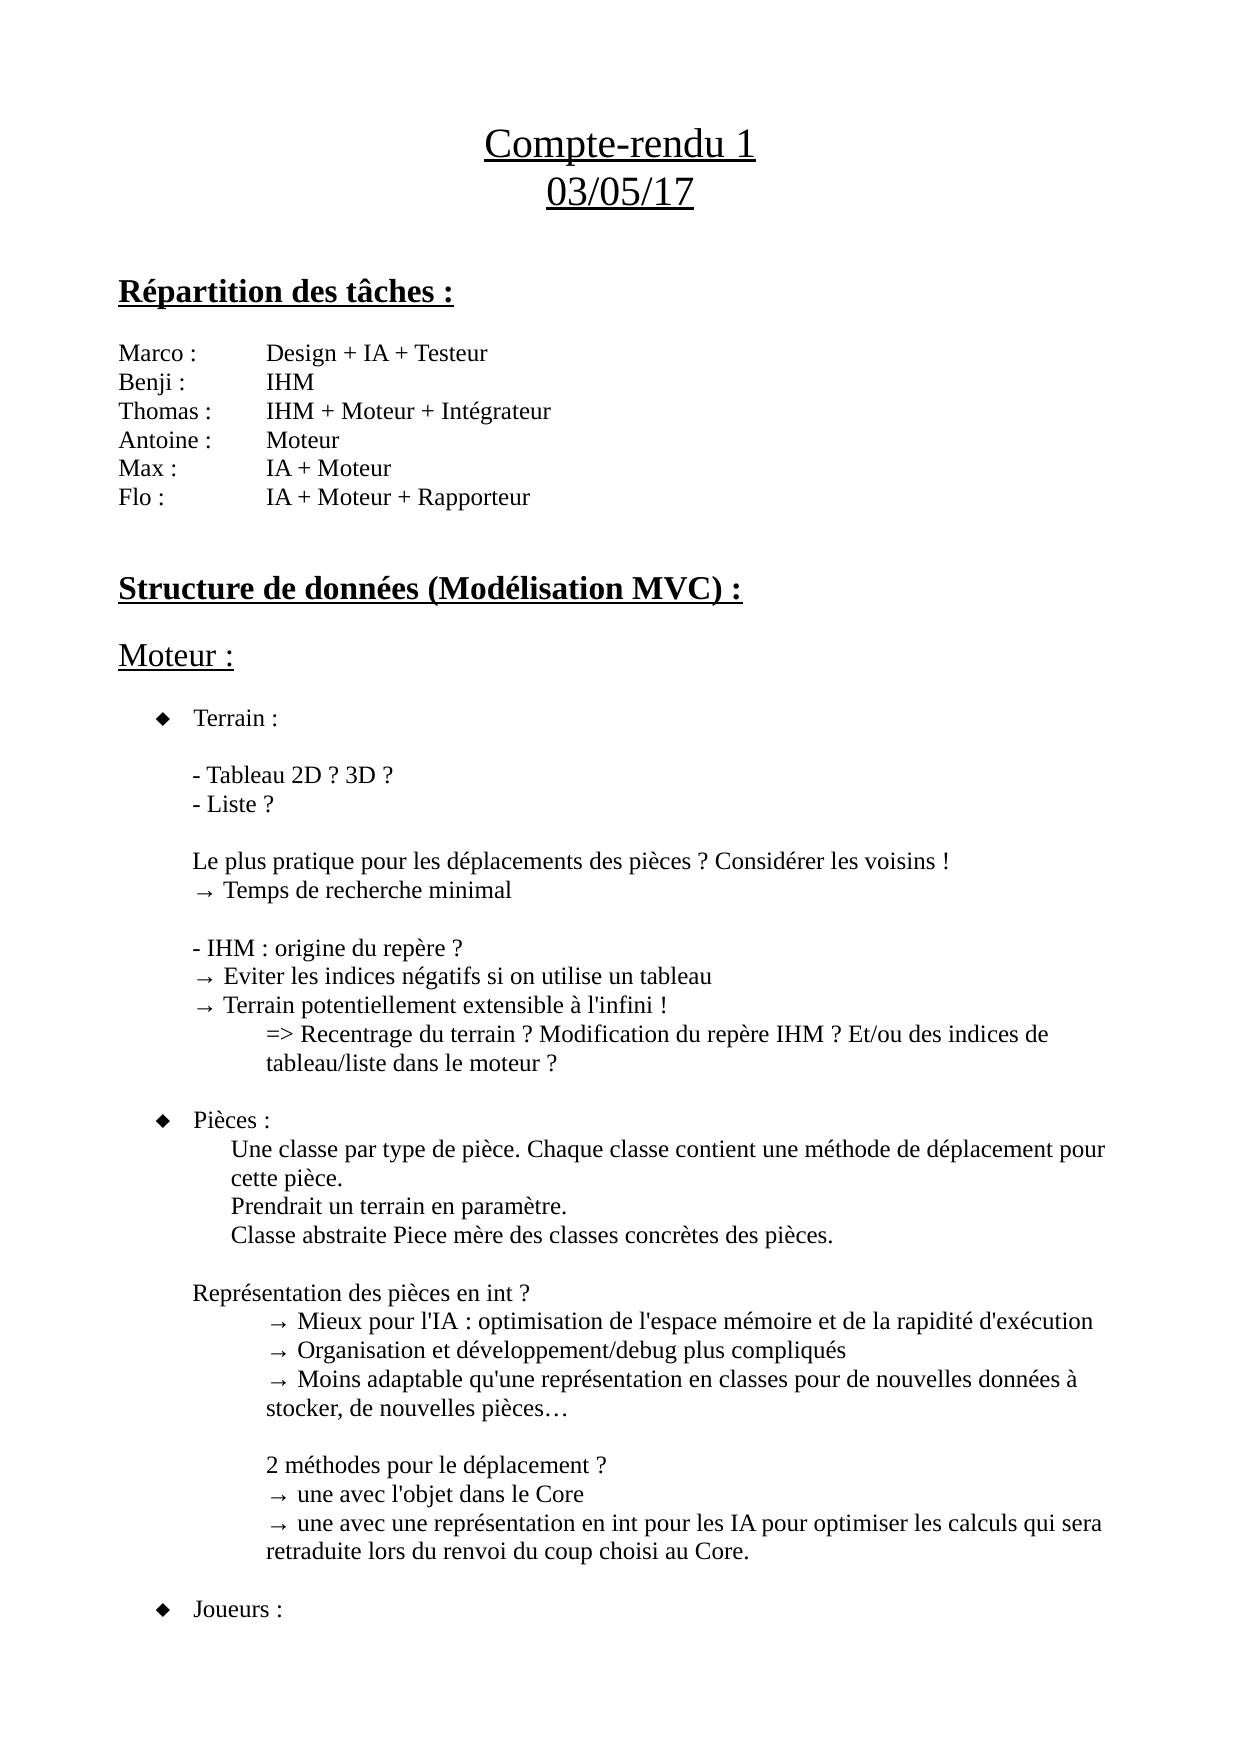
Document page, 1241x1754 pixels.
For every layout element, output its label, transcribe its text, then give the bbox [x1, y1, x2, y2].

text Marco : Design + IA + Testeur [118, 310, 1122, 367]
text Représentation des pièces en int ? [118, 1278, 1122, 1306]
text => Recentrage du terrain ? Modification du repère IHM ? Et/ou des indices de tableau/liste dans le moteur ? [118, 1019, 1122, 1076]
text → Eviter les indices négatifs si on utilise un tableau [118, 961, 1122, 990]
list Pièces : [156, 1105, 1122, 1134]
text → Organisation et développement/debug plus compliqués [118, 1335, 1122, 1364]
text Benji : IHM Thomas : IHM + Moteur + Intégrateur Antoine : Moteur Max : IA + Moteur Flo : IA + Moteur + Rapporteur [118, 367, 1122, 540]
text Le plus pratique pour les déplacements des pièces ? Considérer les voisins ! [118, 846, 1122, 875]
text 2 méthodes pour le déplacement ? [118, 1450, 1122, 1479]
text - IHM : origine du repère ? [118, 933, 1122, 961]
list Terrain : [156, 703, 1122, 731]
text → une avec l'objet dans le Core [118, 1479, 1122, 1508]
text Structure de données (Modélisation MVC) : [118, 540, 1122, 607]
text → Temps de recherche minimal [118, 875, 1122, 904]
text → Moins adaptable qu'une représentation en classes pour de nouvelles données à stocker, de nouvelles pièces… [118, 1364, 1122, 1421]
text - Liste ? [118, 789, 1122, 818]
list Joueurs : [156, 1594, 1122, 1623]
list Prendrait un terrain en paramètre. [193, 1191, 1122, 1220]
text - Tableau 2D ? 3D ? [118, 760, 1122, 789]
text Compte-rendu 1 [118, 118, 1122, 166]
list Classe abstraite Piece mère des classes concrètes des pièces. [193, 1220, 1122, 1249]
list Une classe par type de pièce. Chaque classe contient une méthode de déplacement pour cette pièce. [193, 1134, 1122, 1191]
text → une avec une représentation en int pour les IA pour optimiser les calculs qui sera retraduite lors du renvoi du coup choisi au Core. [118, 1508, 1122, 1565]
text → Mieux pour l'IA : optimisation de l'espace mémoire et de la rapidité d'exécution [118, 1306, 1122, 1335]
text Moteur : [118, 636, 1122, 674]
text → Terrain potentiellement extensible à l'infini ! [118, 990, 1122, 1019]
text Répartition des tâches : [118, 271, 1122, 310]
text 03/05/17 [118, 166, 1122, 214]
